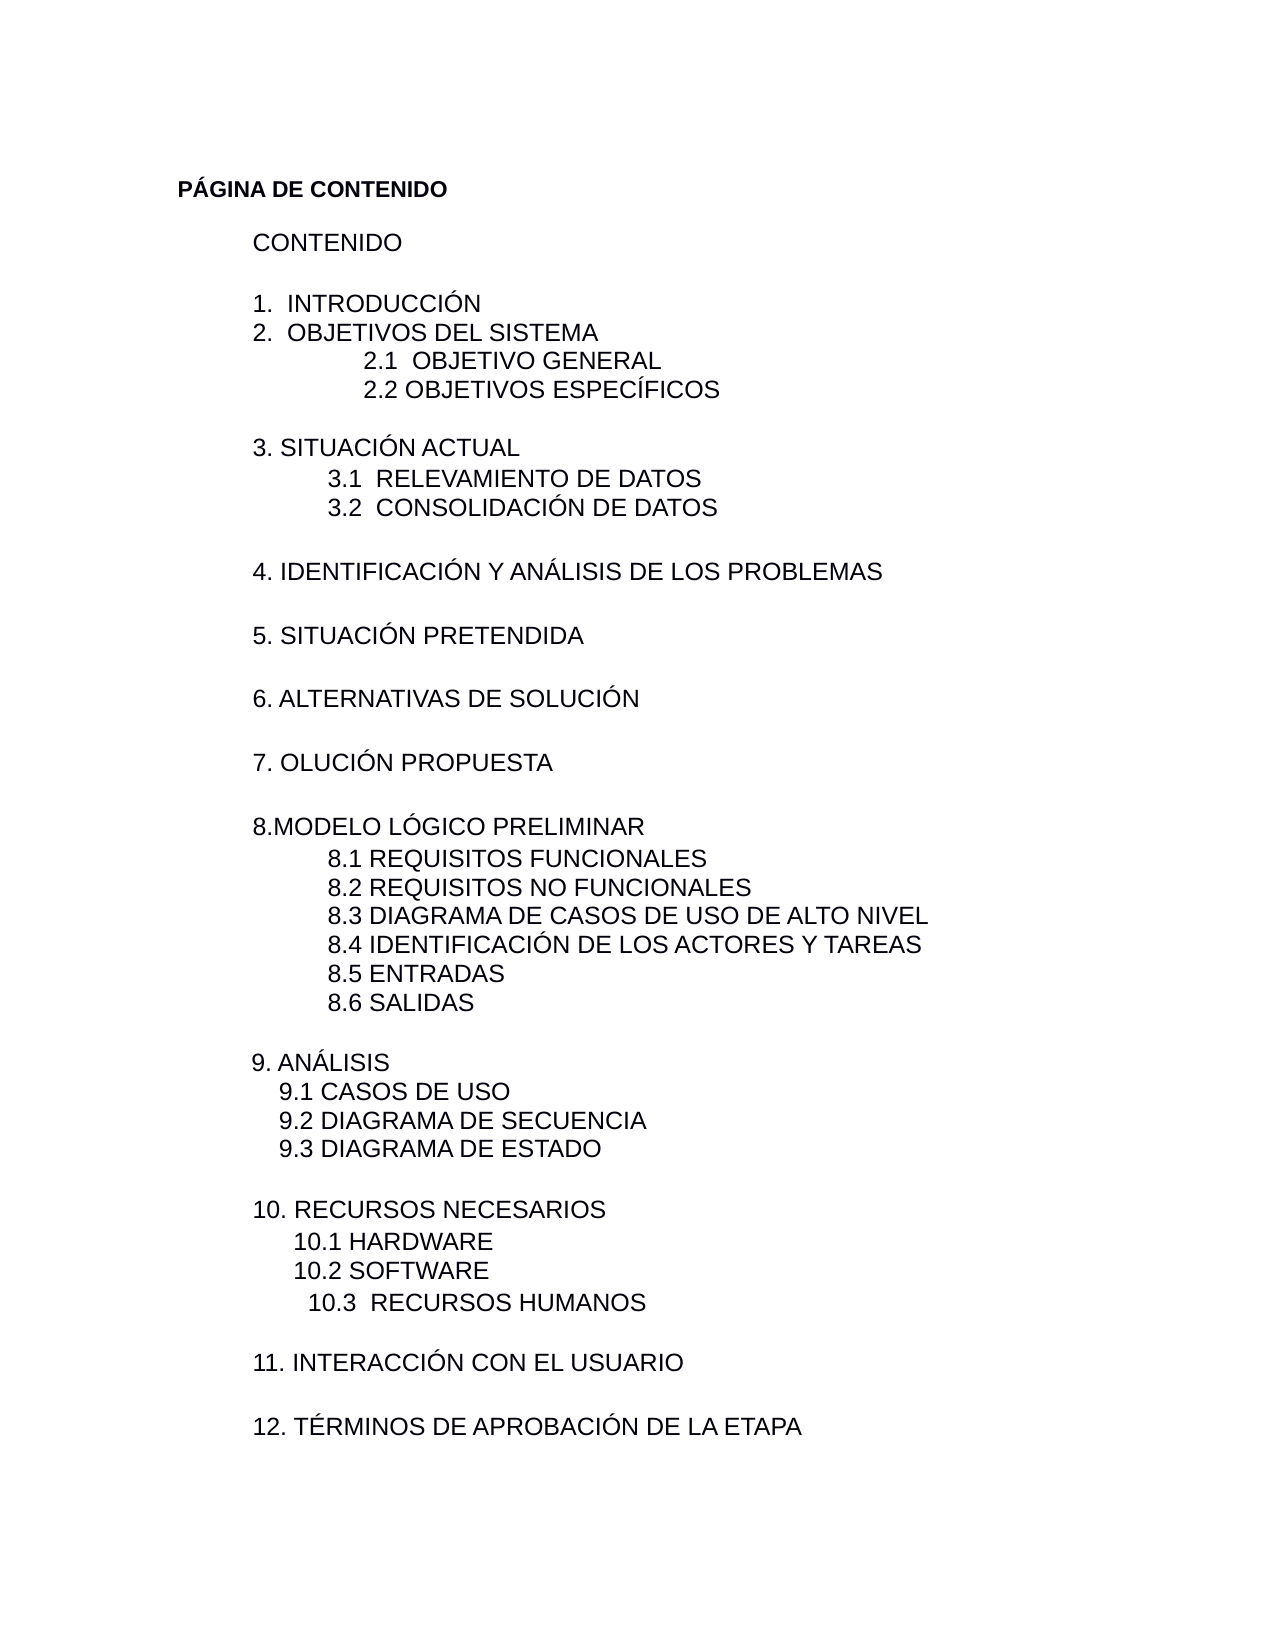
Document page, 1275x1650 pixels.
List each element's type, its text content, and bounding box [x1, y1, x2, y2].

text 8.1 REQUISITOS FUNCIONALES [327, 844, 1098, 871]
text 9.3 DIAGRAMA DE ESTADO [177, 1134, 1098, 1163]
text 9. ANÁLISIS [177, 1048, 1098, 1077]
text 2.1 OBJETIVO GENERAL [252, 345, 1098, 373]
text 8.4 IDENTIFICACIÓN DE LOS ACTORES Y TAREAS [327, 928, 1098, 957]
text 9.2 DIAGRAMA DE SECUENCIA [177, 1106, 1098, 1134]
text 10.3 RECURSOS HUMANOS [177, 1288, 1098, 1316]
text 4. IDENTIFICACIÓN Y ANÁLISIS DE LOS PROBLEMAS [252, 557, 1098, 586]
text CONTENIDO [177, 228, 1098, 257]
text 11. INTERACCIÓN CON EL USUARIO [252, 1348, 1098, 1377]
text 2. OBJETIVOS DEL SISTEMA [252, 316, 1098, 345]
text 10. RECURSOS NECESARIOS [252, 1195, 1098, 1224]
text PÁGINA DE CONTENIDO [177, 176, 1098, 202]
text 8.3 DIAGRAMA DE CASOS DE USO DE ALTO NIVEL [327, 900, 1098, 928]
text 10.2 SOFTWARE [293, 1254, 1098, 1284]
text 2.2 OBJETIVOS ESPECÍFICOS [252, 373, 1098, 404]
text 3. SITUACIÓN ACTUAL [252, 431, 1098, 461]
text 8.6 SALIDAS [327, 986, 1098, 1016]
text 1. INTRODUCCIÓN [252, 289, 1098, 316]
text 7. OLUCIÓN PROPUESTA [252, 748, 1098, 777]
text 8.5 ENTRADAS [327, 957, 1098, 986]
text 5. SITUACIÓN PRETENDIDA [252, 621, 1098, 649]
text 9.1 CASOS DE USO [177, 1077, 1098, 1106]
text 8.MODELO LÓGICO PRELIMINAR [252, 812, 1098, 841]
text 12. TÉRMINOS DE APROBACIÓN DE LA ETAPA [252, 1412, 1098, 1441]
text 3.1 RELEVAMIENTO DE DATOS [327, 465, 1098, 492]
text 10.1 HARDWARE [293, 1227, 1098, 1254]
text 8.2 REQUISITOS NO FUNCIONALES [327, 871, 1098, 900]
text 6. ALTERNATIVAS DE SOLUCIÓN [252, 685, 1098, 713]
text 3.2 CONSOLIDACIÓN DE DATOS [327, 492, 1098, 522]
